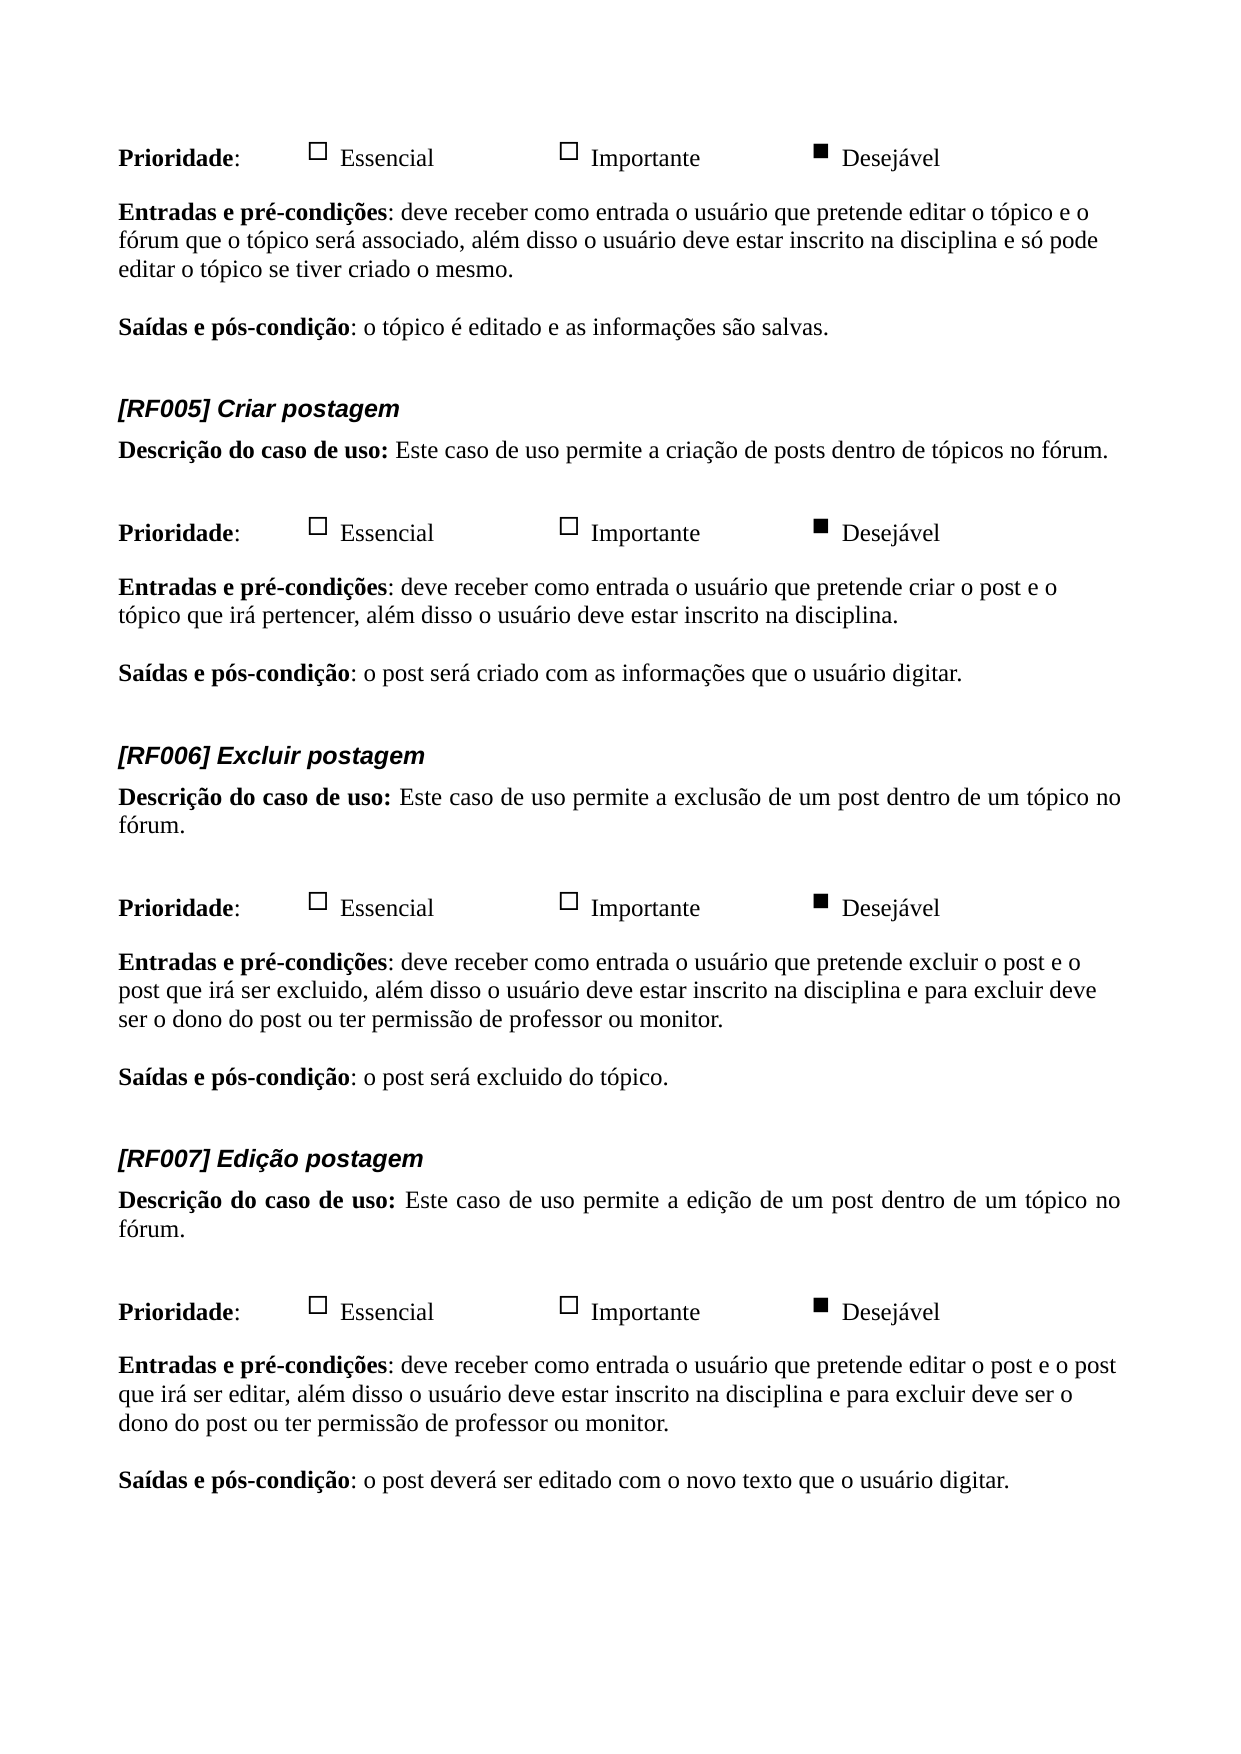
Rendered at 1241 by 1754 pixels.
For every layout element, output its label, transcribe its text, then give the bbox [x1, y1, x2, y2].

table_header Desejável [842, 1272, 986, 1351]
text Saídas e pós-condição: o post será excluido do tópico. [118, 1062, 1122, 1091]
text Entradas e pré-condições: deve receber como entrada o usuário que pretende excluir o post e o post que irá ser excluido, além disso o usuário deve estar inscrito na disciplina e para excluir deve ser o dono do post ou ter permissão de professor ou monitor. [118, 947, 1122, 1033]
text Saídas e pós-condição: o tópico é editado e as informações são salvas. [118, 312, 1122, 341]
table_header  [295, 1272, 340, 1351]
table_header  [295, 493, 340, 572]
text Descrição do caso de uso: Este caso de uso permite a criação de posts dentro de tópicos no fórum. [118, 436, 1122, 464]
text Descrição do caso de uso: Este caso de uso permite a exclusão de um post dentro de um tópico no fórum. [118, 782, 1122, 839]
table_header Essencial [340, 493, 546, 572]
table_header  [295, 868, 340, 947]
table_header  [798, 1272, 842, 1351]
table_header  [798, 493, 842, 572]
table_header  [546, 493, 591, 572]
table_header  [798, 868, 842, 947]
table_header Essencial [340, 118, 546, 197]
text Saídas e pós-condição: o post deverá ser editado com o novo texto que o usuário digitar. [118, 1466, 1122, 1494]
table_header Desejável [842, 118, 986, 197]
text Saídas e pós-condição: o post será criado com as informações que o usuário digitar. [118, 658, 1122, 687]
text Entradas e pré-condições: deve receber como entrada o usuário que pretende editar o post e o post que irá ser editar, além disso o usuário deve estar inscrito na disciplina e para excluir deve ser o dono do post ou ter permissão de professor ou monitor. [118, 1351, 1122, 1437]
table_header Prioridade: [107, 1272, 295, 1351]
table_header Importante [591, 493, 797, 572]
subtitle [RF005] Criar postagem [118, 394, 1122, 423]
table_header  [798, 118, 842, 197]
table_header  [546, 868, 591, 947]
table_header  [295, 118, 340, 197]
table_header  [546, 118, 591, 197]
table_header Importante [591, 868, 797, 947]
text Entradas e pré-condições: deve receber como entrada o usuário que pretende editar o tópico e o fórum que o tópico será associado, além disso o usuário deve estar inscrito na disciplina e só pode editar o tópico se tiver criado o mesmo. [118, 197, 1122, 283]
subtitle [RF006] Excluir postagem [118, 741, 1122, 769]
table_header Prioridade: [107, 868, 295, 947]
table_header Desejável [842, 493, 986, 572]
table_header Essencial [340, 868, 546, 947]
table_header Importante [591, 1272, 797, 1351]
table_header Prioridade: [107, 493, 295, 572]
text Descrição do caso de uso: Este caso de uso permite a edição de um post dentro de um tópico no fórum. [118, 1186, 1122, 1243]
table_header Prioridade: [107, 118, 295, 197]
table_header Essencial [340, 1272, 546, 1351]
subtitle [RF007] Edição postagem [118, 1144, 1122, 1173]
table_header Importante [591, 118, 797, 197]
text Entradas e pré-condições: deve receber como entrada o usuário que pretende criar o post e o tópico que irá pertencer, além disso o usuário deve estar inscrito na disciplina. [118, 572, 1122, 629]
table_header  [546, 1272, 591, 1351]
table_header Desejável [842, 868, 986, 947]
